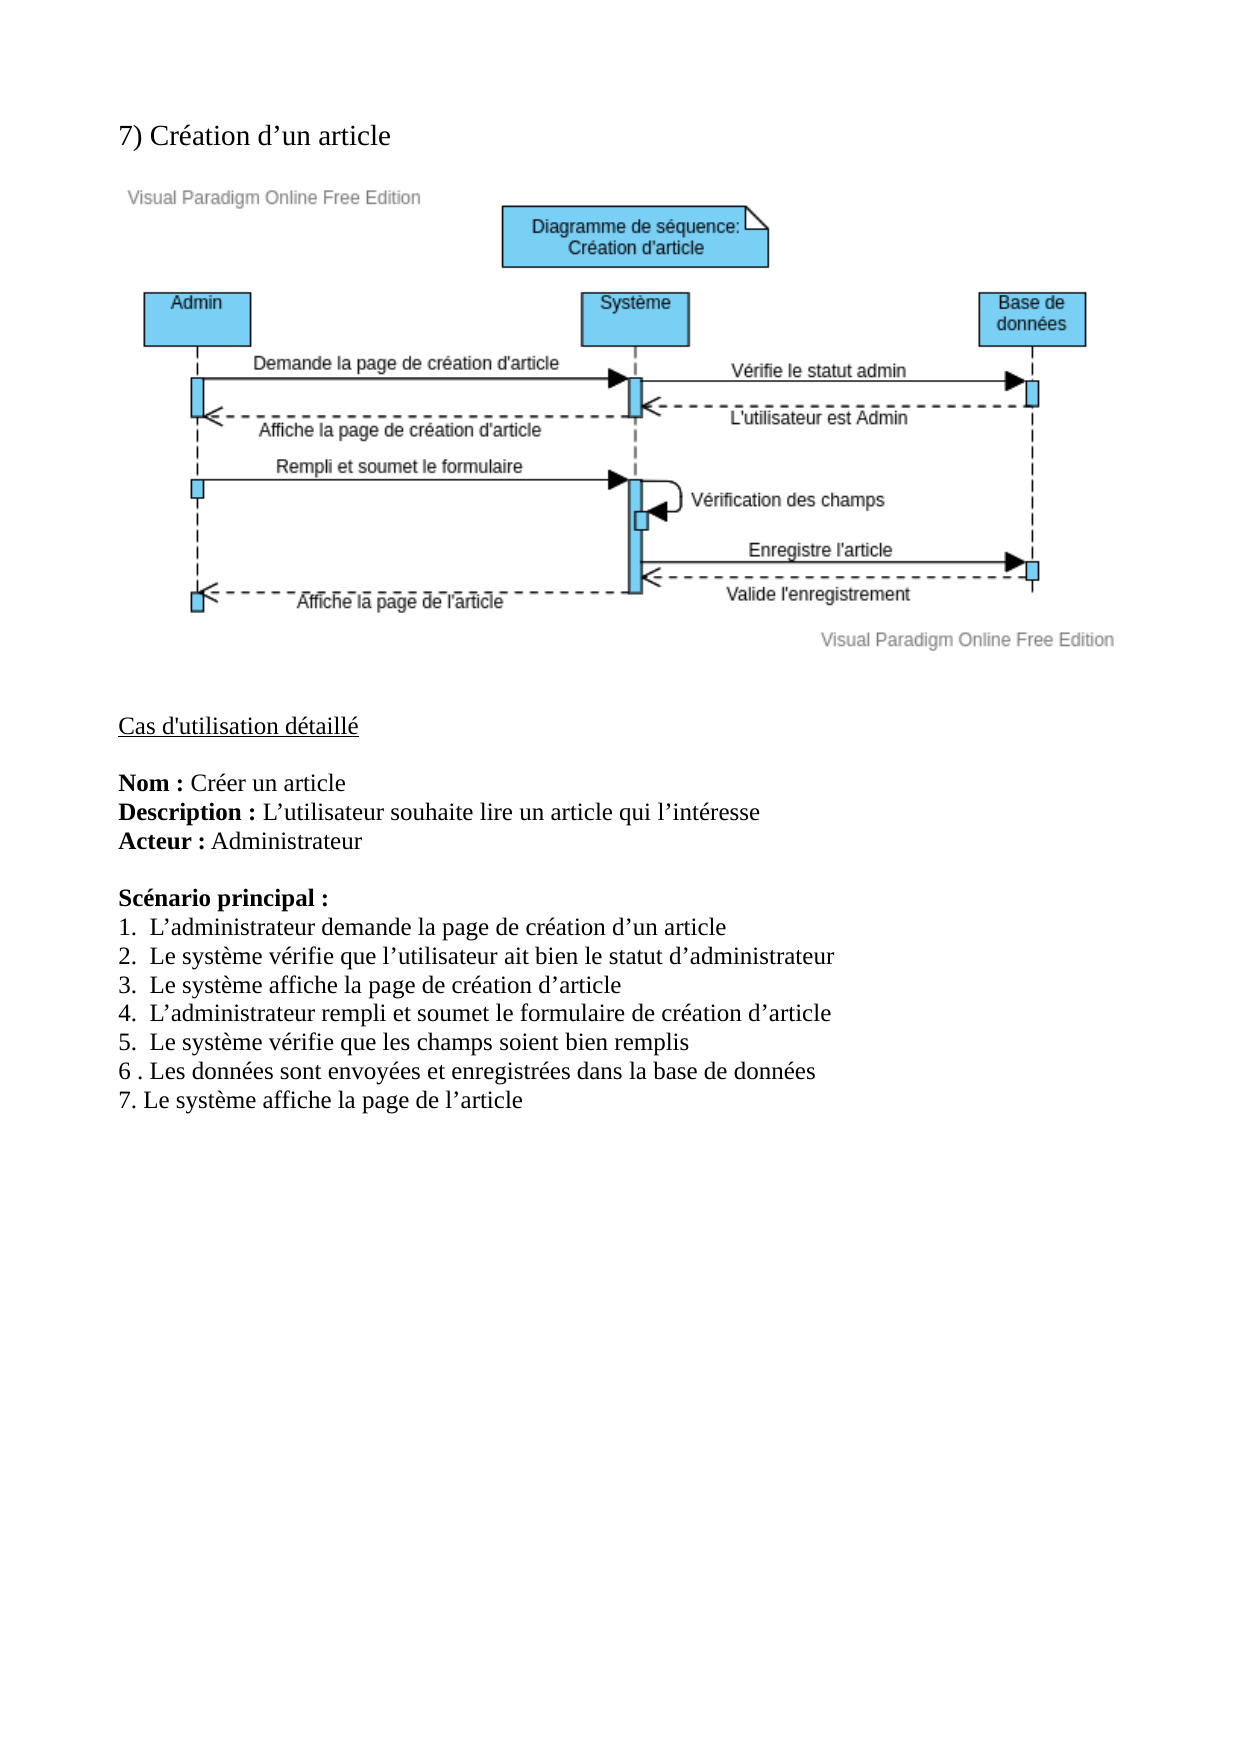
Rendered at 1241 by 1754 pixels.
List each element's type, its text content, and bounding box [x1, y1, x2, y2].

text 2. Le système vérifie que l’utilisateur ait bien le statut d’administrateur [118, 941, 1122, 970]
text 7) Création d’un article [118, 118, 1122, 152]
text 3. Le système affiche la page de création d’article [118, 970, 1122, 998]
text 4. L’administrateur rempli et soumet le formulaire de création d’article [118, 998, 1122, 1027]
text Nom : Créer un article [118, 768, 1122, 797]
text 7. Le système affiche la page de l’article [118, 1085, 1122, 1113]
text Acteur : Administrateur [118, 826, 1122, 855]
picture [118, 180, 1123, 654]
text 6 . Les données sont envoyées et enregistrées dans la base de données [118, 1056, 1122, 1085]
text 5. Le système vérifie que les champs soient bien remplis [118, 1027, 1122, 1056]
text Scénario principal : [118, 883, 1122, 912]
text Description : L’utilisateur souhaite lire un article qui l’intéresse [118, 797, 1122, 826]
text 1. L’administrateur demande la page de création d’un article [118, 912, 1122, 941]
text Cas d'utilisation détaillé [118, 711, 1122, 740]
